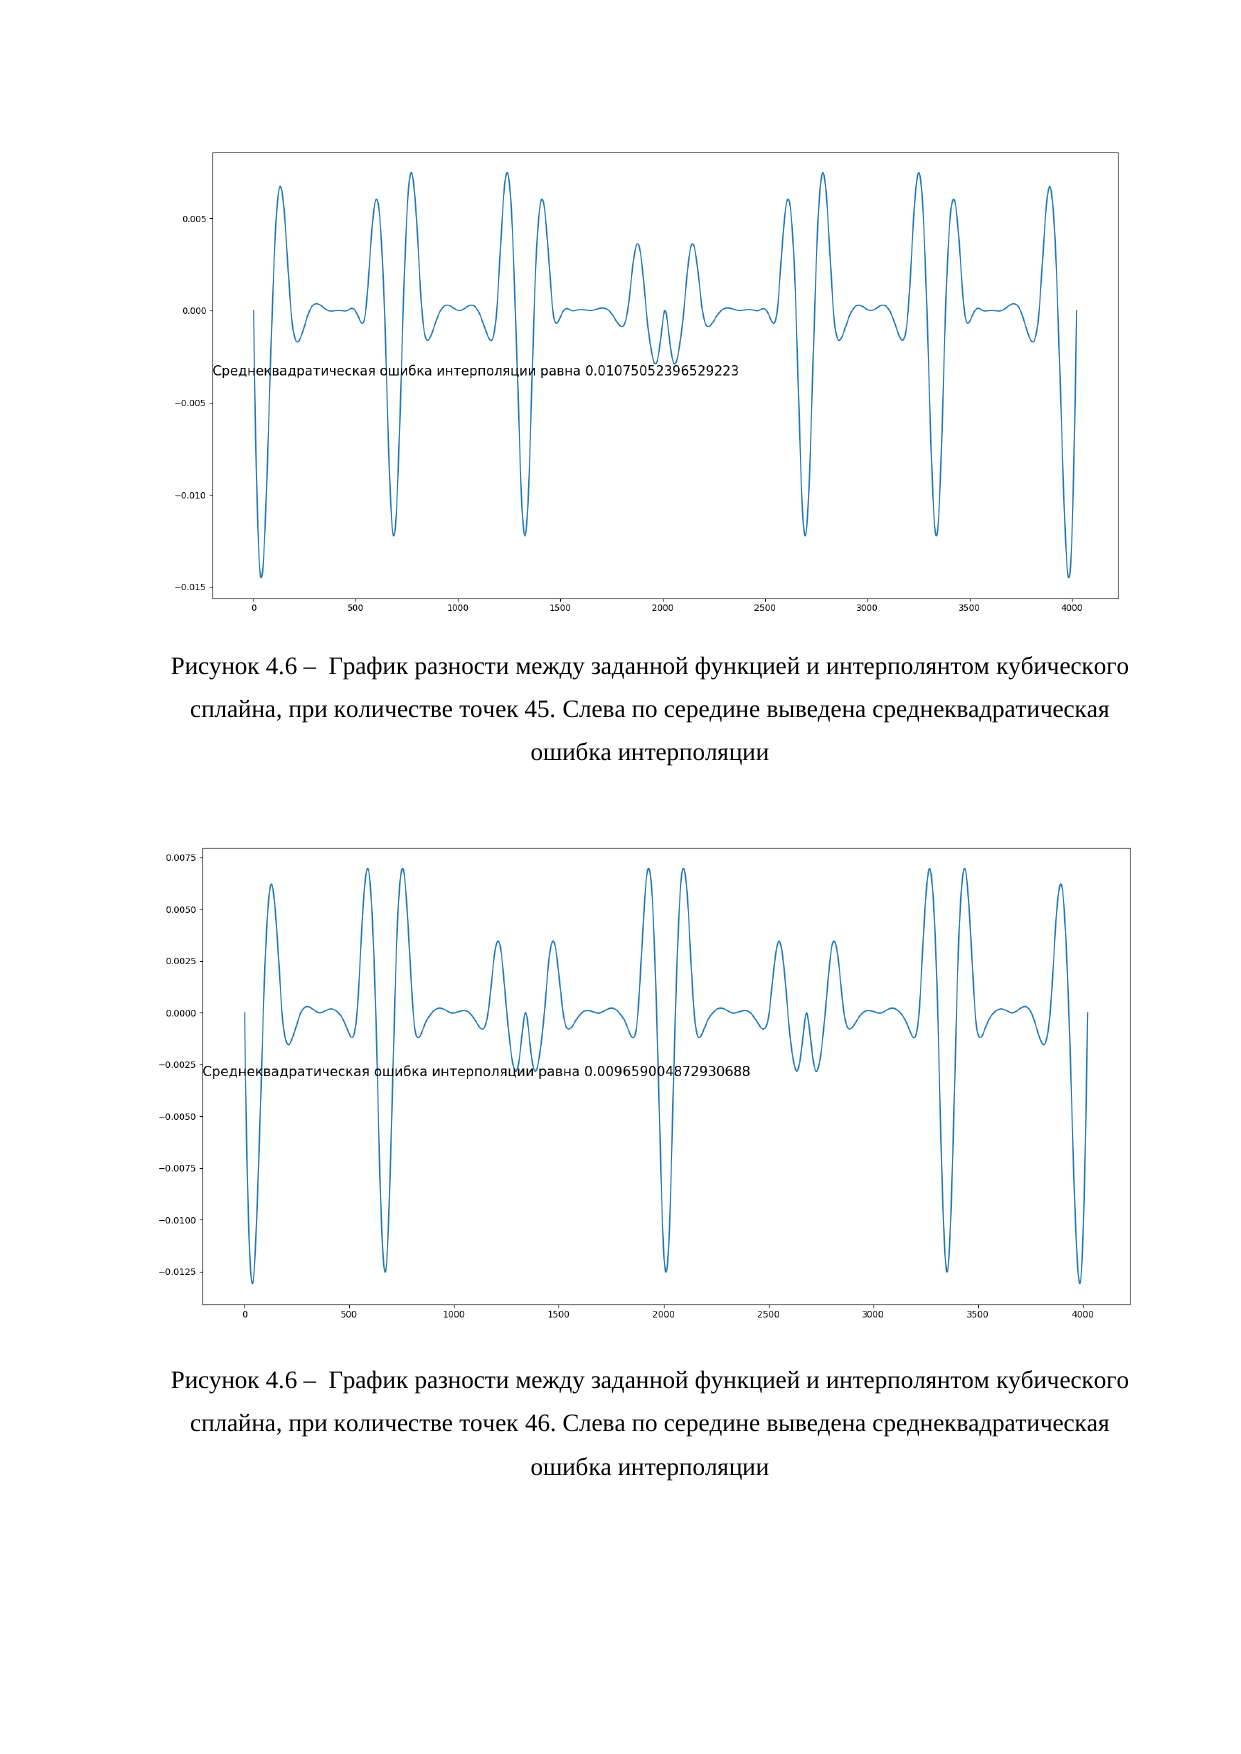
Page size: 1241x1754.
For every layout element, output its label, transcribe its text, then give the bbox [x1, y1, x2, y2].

picture [147, 818, 1152, 1337]
text Рисунок 4.6 – График разности между заданной функцией и интерполянтом кубического сплайна, при количестве точек 46. Слева по середине выведена среднеквадратическая ошибка интерполяции [148, 1337, 1152, 1480]
text [148, 118, 1152, 126]
text Рисунок 4.6 – График разности между заданной функцией и интерполянтом кубического сплайна, при количестве точек 45. Слева по середине выведена среднеквадратическая ошибка интерполяции [148, 637, 1152, 766]
picture [147, 126, 1152, 637]
